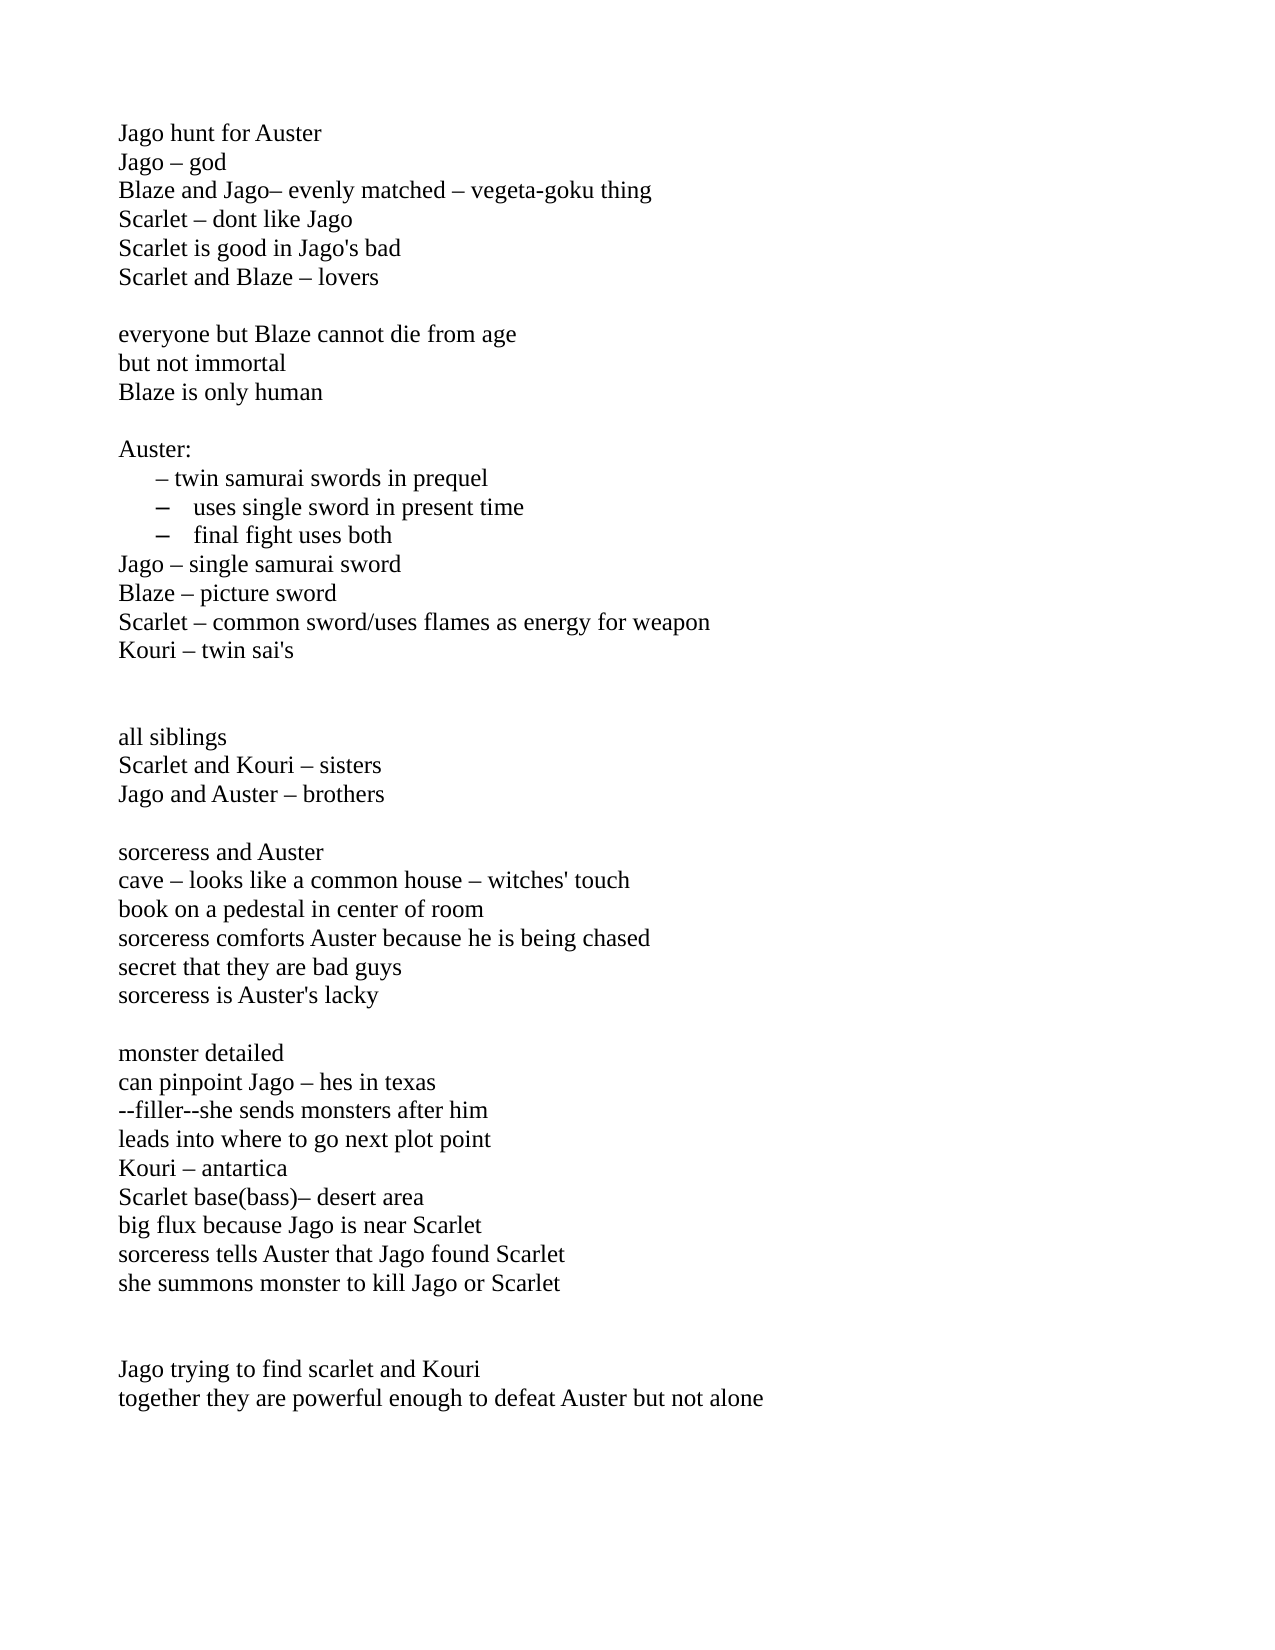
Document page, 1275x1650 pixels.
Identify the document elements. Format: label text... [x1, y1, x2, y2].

text Scarlet and Blaze – lovers [118, 262, 1157, 291]
text monster detailed [118, 1038, 1157, 1067]
text sorceress is Auster's lacky [118, 981, 1157, 1009]
text secret that they are bad guys [118, 952, 1157, 981]
text Jago – god [118, 147, 1157, 176]
text Auster: [118, 434, 1157, 463]
text Kouri – antartica [118, 1153, 1157, 1182]
text Scarlet is good in Jago's bad [118, 233, 1157, 262]
text Scarlet and Kouri – sisters [118, 751, 1157, 779]
text book on a pedestal in center of room [118, 894, 1157, 923]
text Blaze and Jago– evenly matched – vegeta-goku thing Scarlet – dont like Jago [118, 176, 1157, 233]
text she summons monster to kill Jago or Scarlet [118, 1268, 1157, 1297]
text – twin samurai swords in prequel [118, 463, 1157, 492]
text cave – looks like a common house – witches' touch [118, 866, 1157, 894]
text sorceress and Auster [118, 837, 1157, 866]
text but not immortal [118, 348, 1157, 377]
text Blaze – picture sword [118, 578, 1157, 607]
text sorceress tells Auster that Jago found Scarlet [118, 1239, 1157, 1268]
text Kouri – twin sai's [118, 636, 1157, 664]
text everyone but Blaze cannot die from age [118, 319, 1157, 348]
text big flux because Jago is near Scarlet [118, 1211, 1157, 1239]
text Jago trying to find scarlet and Kouri [118, 1354, 1157, 1383]
text Scarlet base(bass)– desert area [118, 1182, 1157, 1211]
text all siblings [118, 722, 1157, 751]
list final fight uses both [156, 521, 1157, 549]
text Jago and Auster – brothers [118, 779, 1157, 808]
text Blaze is only human [118, 377, 1157, 406]
text leads into where to go next plot point [118, 1124, 1157, 1153]
text can pinpoint Jago – hes in texas [118, 1067, 1157, 1096]
text Jago – single samurai sword [118, 549, 1157, 578]
text Jago hunt for Auster [118, 118, 1157, 147]
list uses single sword in present time [156, 492, 1157, 521]
text together they are powerful enough to defeat Auster but not alone [118, 1383, 1157, 1412]
text --filler--she sends monsters after him [118, 1096, 1157, 1124]
text sorceress comforts Auster because he is being chased [118, 923, 1157, 952]
text Scarlet – common sword/uses flames as energy for weapon [118, 607, 1157, 636]
